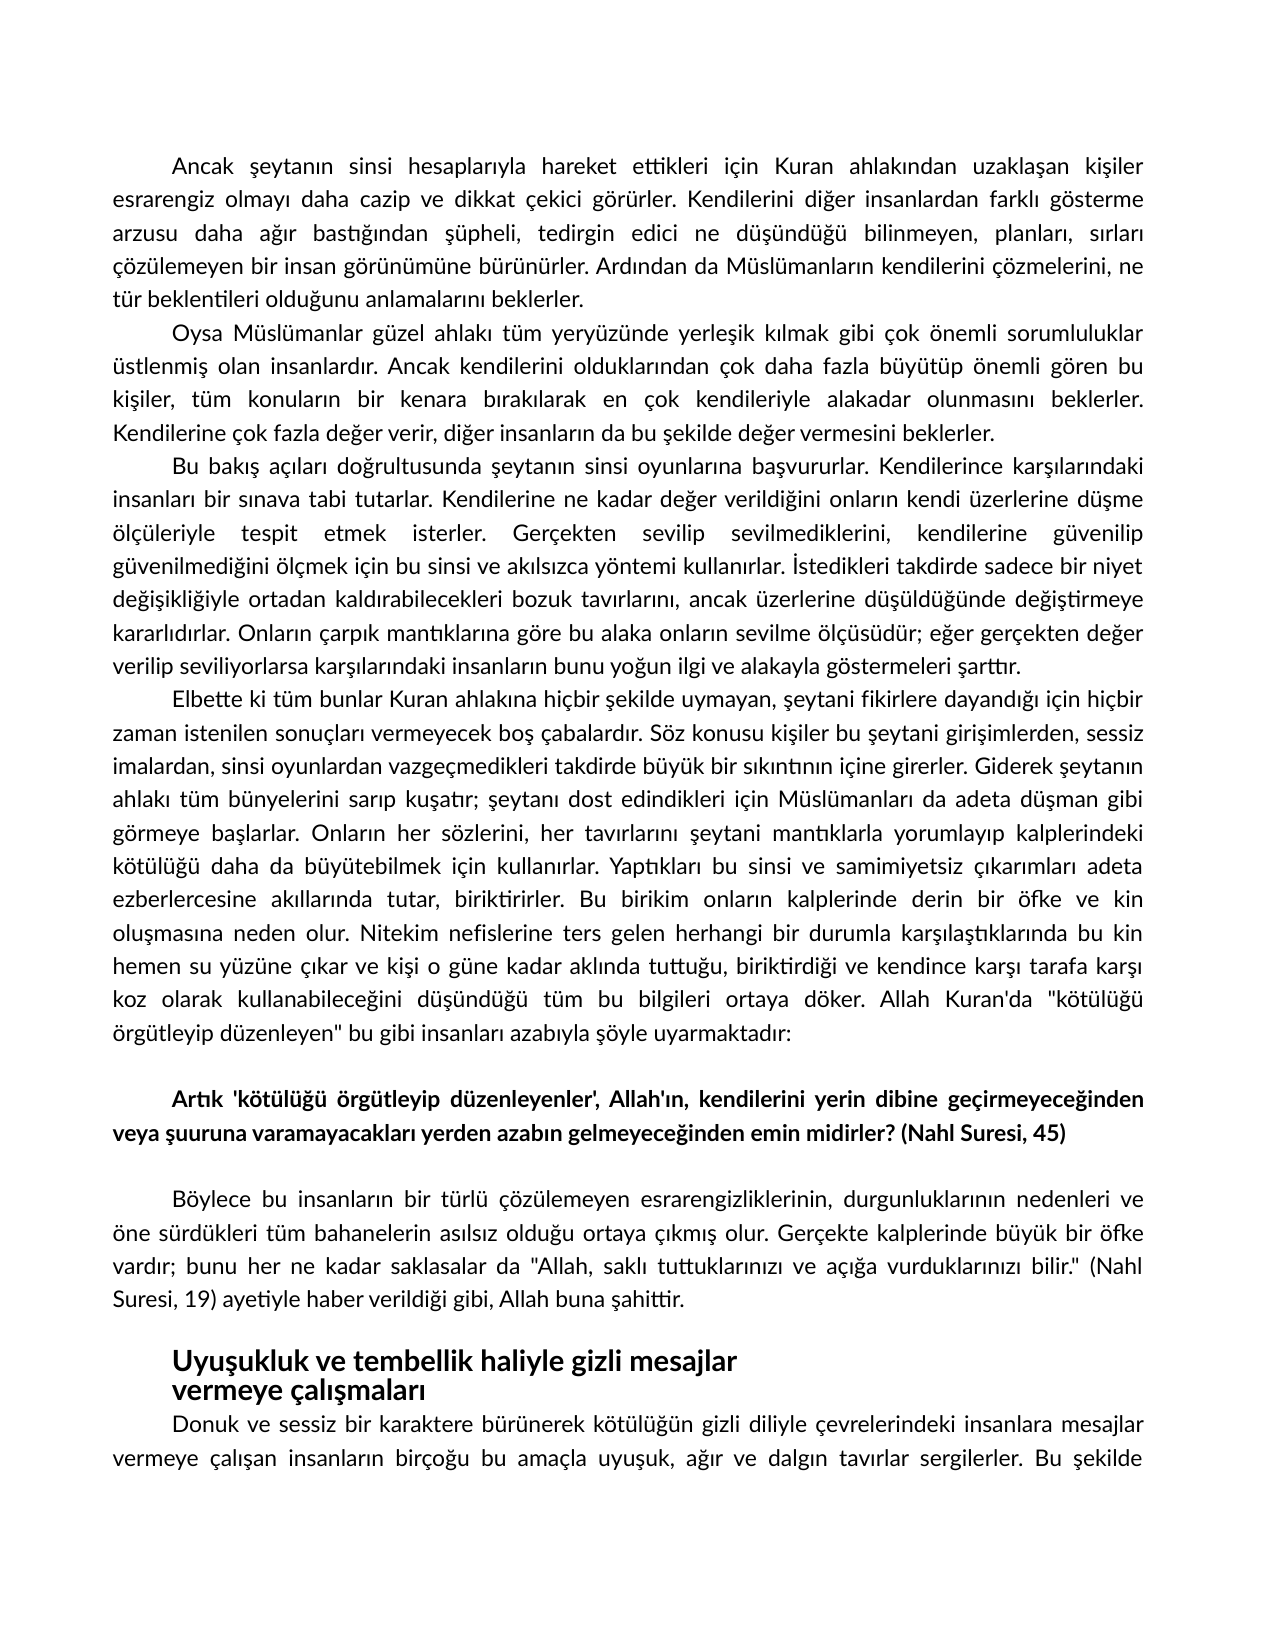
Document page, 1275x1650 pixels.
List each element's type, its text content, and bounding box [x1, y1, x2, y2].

text Artık 'kötülüğü örgütleyip düzenleyenler', Allah'ın, kendilerini yerin dibine geçirmeyeceğinden veya şuuruna varamayacakları yerden azabın gelmeyeceğinden emin midirler? (Nahl Suresi, 45) [112, 1081, 1145, 1148]
text Elbette ki tüm bunlar Kuran ahlakına hiçbir şekilde uymayan, şeytani fikirlere dayandığı için hiçbir zaman istenilen sonuçları vermeyecek boş çabalardır. Söz konusu kişiler bu şeytani girişimlerden, sessiz imalardan, sinsi oyunlardan vazgeçmedikleri takdirde büyük bir sıkıntının içine girerler. Giderek şeytanın ahlakı tüm bünyelerini sarıp kuşatır; şeytanı dost edindikleri için Müslümanları da adeta düşman gibi görmeye başlarlar. Onların her sözlerini, her tavırlarını şeytani mantıklarla yorumlayıp kalplerindeki kötülüğü daha da büyütebilmek için kullanırlar. Yaptıkları bu sinsi ve samimiyetsiz çıkarımları adeta ezberlercesine akıllarında tutar, biriktirirler. Bu birikim onların kalplerinde derin bir öfke ve kin oluşmasına neden olur. Nitekim nefislerine ters gelen herhangi bir durumla karşılaştıklarında bu kin hemen su yüzüne çıkar ve kişi o güne kadar aklında tuttuğu, biriktirdiği ve kendince karşı tarafa karşı koz olarak kullanabileceğini düşündüğü tüm bu bilgileri ortaya döker. Allah Kuran'da "kötülüğü örgütleyip düzenleyen" bu gibi insanları azabıyla şöyle uyarmaktadır: [112, 681, 1145, 1048]
text vermeye çalışmaları [112, 1377, 1145, 1406]
text Bu bakış açıları doğrultusunda şeytanın sinsi oyunlarına başvururlar. Kendilerince karşılarındaki insanları bir sınava tabi tutarlar. Kendilerine ne kadar değer verildiğini onların kendi üzerlerine düşme ölçüleriyle tespit etmek isterler. Gerçekten sevilip sevilmediklerini, kendilerine güvenilip güvenilmediğini ölçmek için bu sinsi ve akılsızca yöntemi kullanırlar. İstedikleri takdirde sadece bir niyet değişikliğiyle ortadan kaldırabilecekleri bozuk tavırlarını, ancak üzerlerine düşüldüğünde değiştirmeye kararlıdırlar. Onların çarpık mantıklarına göre bu alaka onların sevilme ölçüsüdür; eğer gerçekten değer verilip seviliyorlarsa karşılarındaki insanların bunu yoğun ilgi ve alakayla göstermeleri şarttır. [112, 448, 1145, 681]
text Ancak şeytanın sinsi hesaplarıyla hareket ettikleri için Kuran ahlakından uzaklaşan kişiler esrarengiz olmayı daha cazip ve dikkat çekici görürler. Kendilerini diğer insanlardan farklı gösterme arzusu daha ağır bastığından şüpheli, tedirgin edici ne düşündüğü bilinmeyen, planları, sırları çözülemeyen bir insan görünümüne bürünürler. Ardından da Müslümanların kendilerini çözmelerini, ne tür beklentileri olduğunu anlamalarını beklerler. [112, 148, 1145, 314]
text Donuk ve sessiz bir karaktere bürünerek kötülüğün gizli diliyle çevrelerindeki insanlara mesajlar vermeye çalışan insanların birçoğu bu amaçla uyuşuk, ağır ve dalgın tavırlar sergilerler. Bu şekilde [112, 1406, 1145, 1473]
text Uyuşukluk ve tembellik haliyle gizli mesajlar [112, 1348, 1145, 1377]
text Böylece bu insanların bir türlü çözülemeyen esrarengizliklerinin, durgunluklarının nedenleri ve öne sürdükleri tüm bahanelerin asılsız olduğu ortaya çıkmış olur. Gerçekte kalplerinde büyük bir öfke vardır; bunu her ne kadar saklasalar da "Allah, saklı tuttuklarınızı ve açığa vurduklarınızı bilir." (Nahl Suresi, 19) ayetiyle haber verildiği gibi, Allah buna şahittir. [112, 1181, 1145, 1314]
text Oysa Müslümanlar güzel ahlakı tüm yeryüzünde yerleşik kılmak gibi çok önemli sorumluluklar üstlenmiş olan insanlardır. Ancak kendilerini olduklarından çok daha fazla büyütüp önemli gören bu kişiler, tüm konuların bir kenara bırakılarak en çok kendileriyle alakadar olunmasını beklerler. Kendilerine çok fazla değer verir, diğer insanların da bu şekilde değer vermesini beklerler. [112, 314, 1145, 448]
